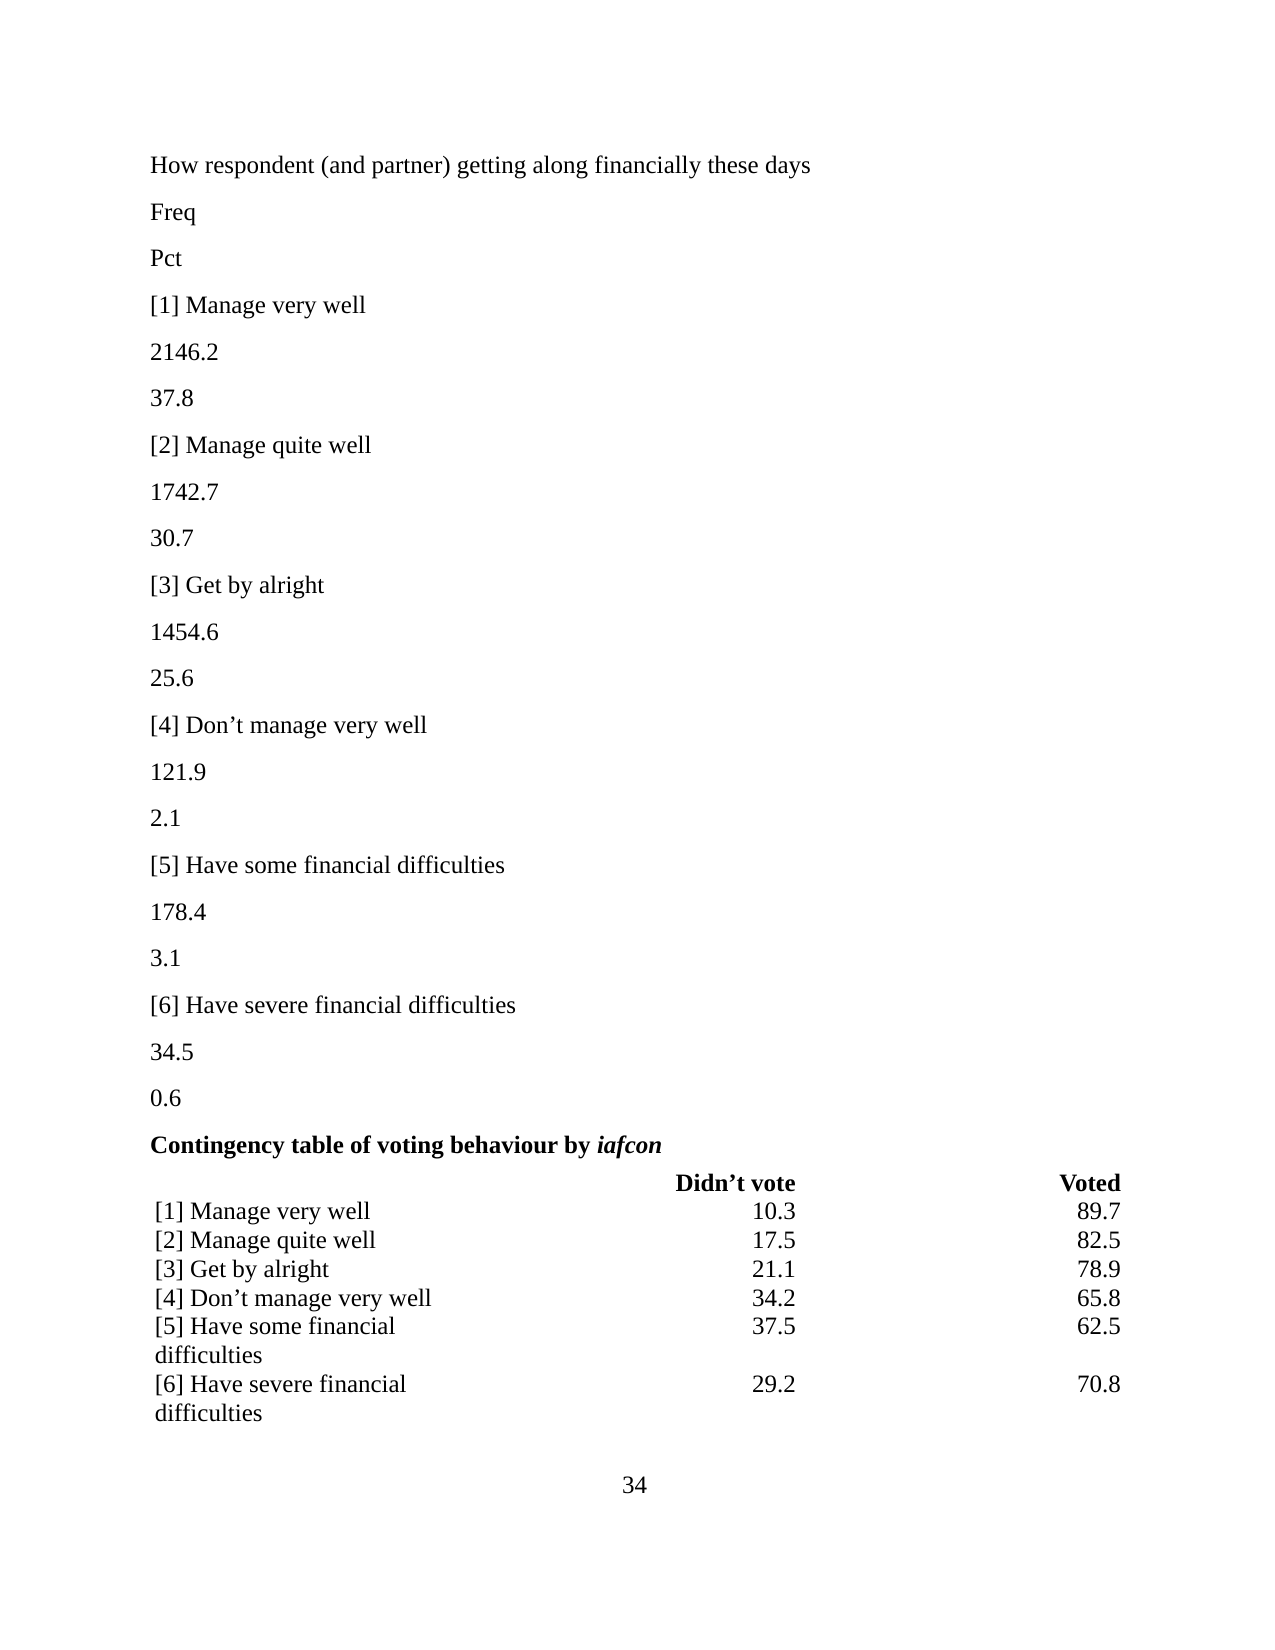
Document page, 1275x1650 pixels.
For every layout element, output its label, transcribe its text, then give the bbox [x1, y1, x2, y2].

table_cell 10.3 [475, 1196, 800, 1225]
table_header Voted [800, 1168, 1125, 1196]
text 30.7 [150, 523, 1125, 552]
table_cell [4] Don’t manage very well [150, 1283, 475, 1311]
table_cell 78.9 [800, 1254, 1125, 1283]
table_cell 89.7 [800, 1196, 1125, 1225]
text 3.1 [150, 943, 1125, 972]
text 121.9 [150, 757, 1125, 785]
table_cell 29.2 [475, 1369, 800, 1426]
table_header Didn’t vote [475, 1168, 800, 1196]
text 34.5 [150, 1037, 1125, 1065]
table_cell 62.5 [800, 1311, 1125, 1369]
text Contingency table of voting behaviour by iafcon [150, 1130, 1125, 1159]
table_cell 34.2 [475, 1283, 800, 1311]
text 0.6 [150, 1083, 1125, 1112]
text [1] Manage very well [150, 290, 1125, 319]
table_cell [3] Get by alright [150, 1254, 475, 1283]
table_cell [6] Have severe financial difficulties [150, 1369, 475, 1426]
text 25.6 [150, 663, 1125, 692]
table_cell [5] Have some financial difficulties [150, 1311, 475, 1369]
text 178.4 [150, 897, 1125, 925]
table_cell 82.5 [800, 1225, 1125, 1254]
table_cell [2] Manage quite well [150, 1225, 475, 1254]
text [4] Don’t manage very well [150, 710, 1125, 739]
text [5] Have some financial difficulties [150, 850, 1125, 879]
table_cell 70.8 [800, 1369, 1125, 1426]
text [2] Manage quite well [150, 430, 1125, 459]
table_cell 65.8 [800, 1283, 1125, 1311]
text 2146.2 [150, 337, 1125, 365]
table_cell [1] Manage very well [150, 1196, 475, 1225]
text 37.8 [150, 383, 1125, 412]
text Freq [150, 197, 1125, 225]
text Pct [150, 243, 1125, 272]
table_cell 21.1 [475, 1254, 800, 1283]
text How respondent (and partner) getting along financially these days [150, 150, 1125, 179]
text [6] Have severe financial difficulties [150, 990, 1125, 1019]
text [3] Get by alright [150, 570, 1125, 599]
text 2.1 [150, 803, 1125, 832]
text 1454.6 [150, 617, 1125, 645]
text 1742.7 [150, 477, 1125, 505]
table_cell 17.5 [475, 1225, 800, 1254]
table_header [150, 1168, 475, 1196]
table_cell 37.5 [475, 1311, 800, 1369]
